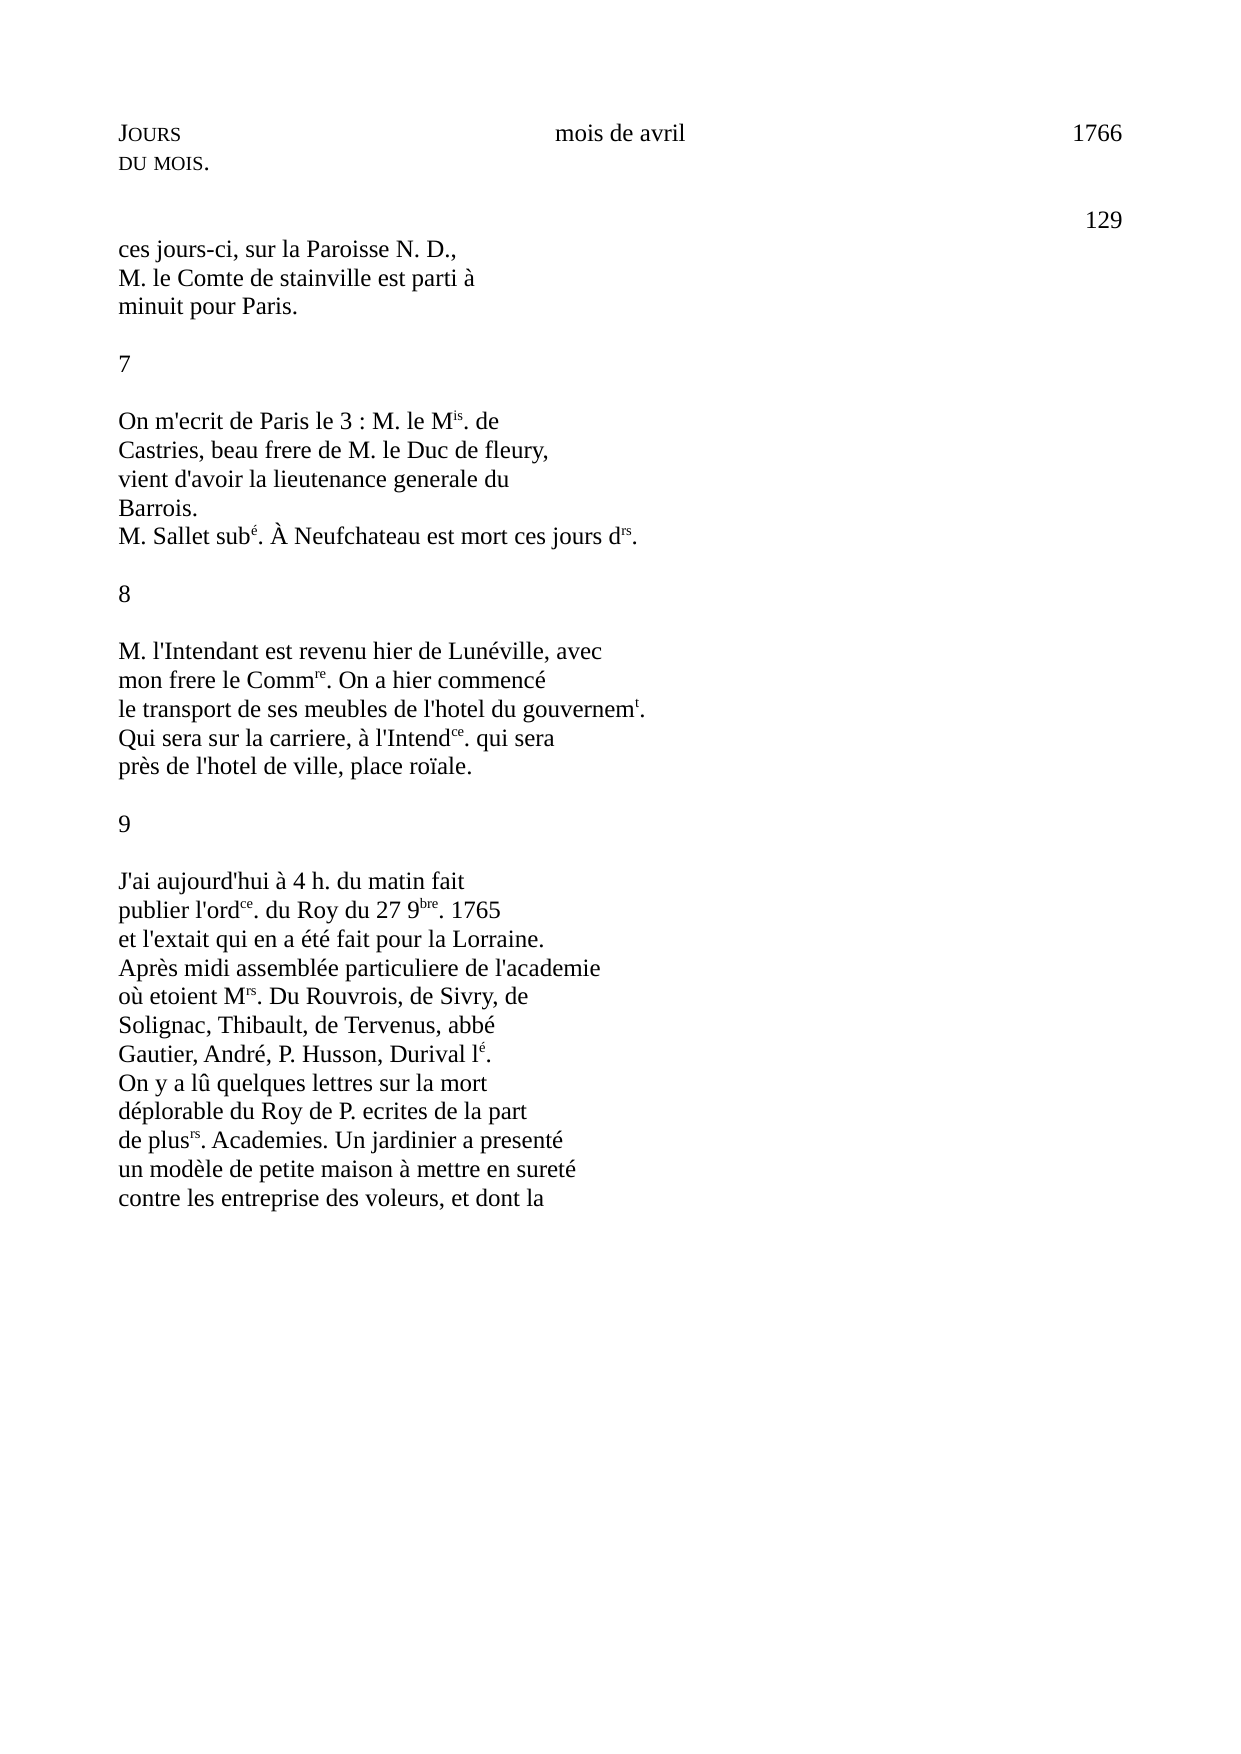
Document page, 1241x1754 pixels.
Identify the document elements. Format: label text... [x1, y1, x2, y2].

text Après midi assemblée particuliere de l'academie où etoient Mrs. Du Rouvrois, de Sivry, de Solignac, Thibault, de Tervenus, abbé Gautier, André, P. Husson, Durival lé. On y a lû quelques lettres sur la mort déplorable du Roy de P. ecrites de la part de plusrs. Academies. Un jardinier a presenté un modèle de petite maison à mettre en sureté contre les entreprise des voleurs, et dont la [118, 953, 1122, 1240]
text 129 [118, 205, 1122, 234]
text M. Sallet subé. À Neufchateau est mort ces jours drs. [118, 521, 1122, 550]
text 8 M. l'Intendant est revenu hier de Lunéville, avec mon frere le Commre. On a hier commencé le transport de ses meubles de l'hotel du gouvernemt. Qui sera sur la carriere, à l'Intendce. qui sera près de l'hotel de ville, place roïale. [118, 579, 1122, 780]
text 9 J'ai aujourd'hui à 4 h. du matin fait publier l'ordce. du Roy du 27 9bre. 1765 et l'extait qui en a été fait pour la Lorraine. [118, 809, 1122, 953]
text M. le Comte de stainville est parti à minuit pour Paris. [118, 263, 1122, 320]
text ces jours-ci, sur la Paroisse N. D., [118, 234, 1122, 263]
text 7 On m'ecrit de Paris le 3 : M. le Mis. de Castries, beau frere de M. le Duc de fleury, vient d'avoir la lieutenance generale du Barrois. [118, 349, 1122, 521]
